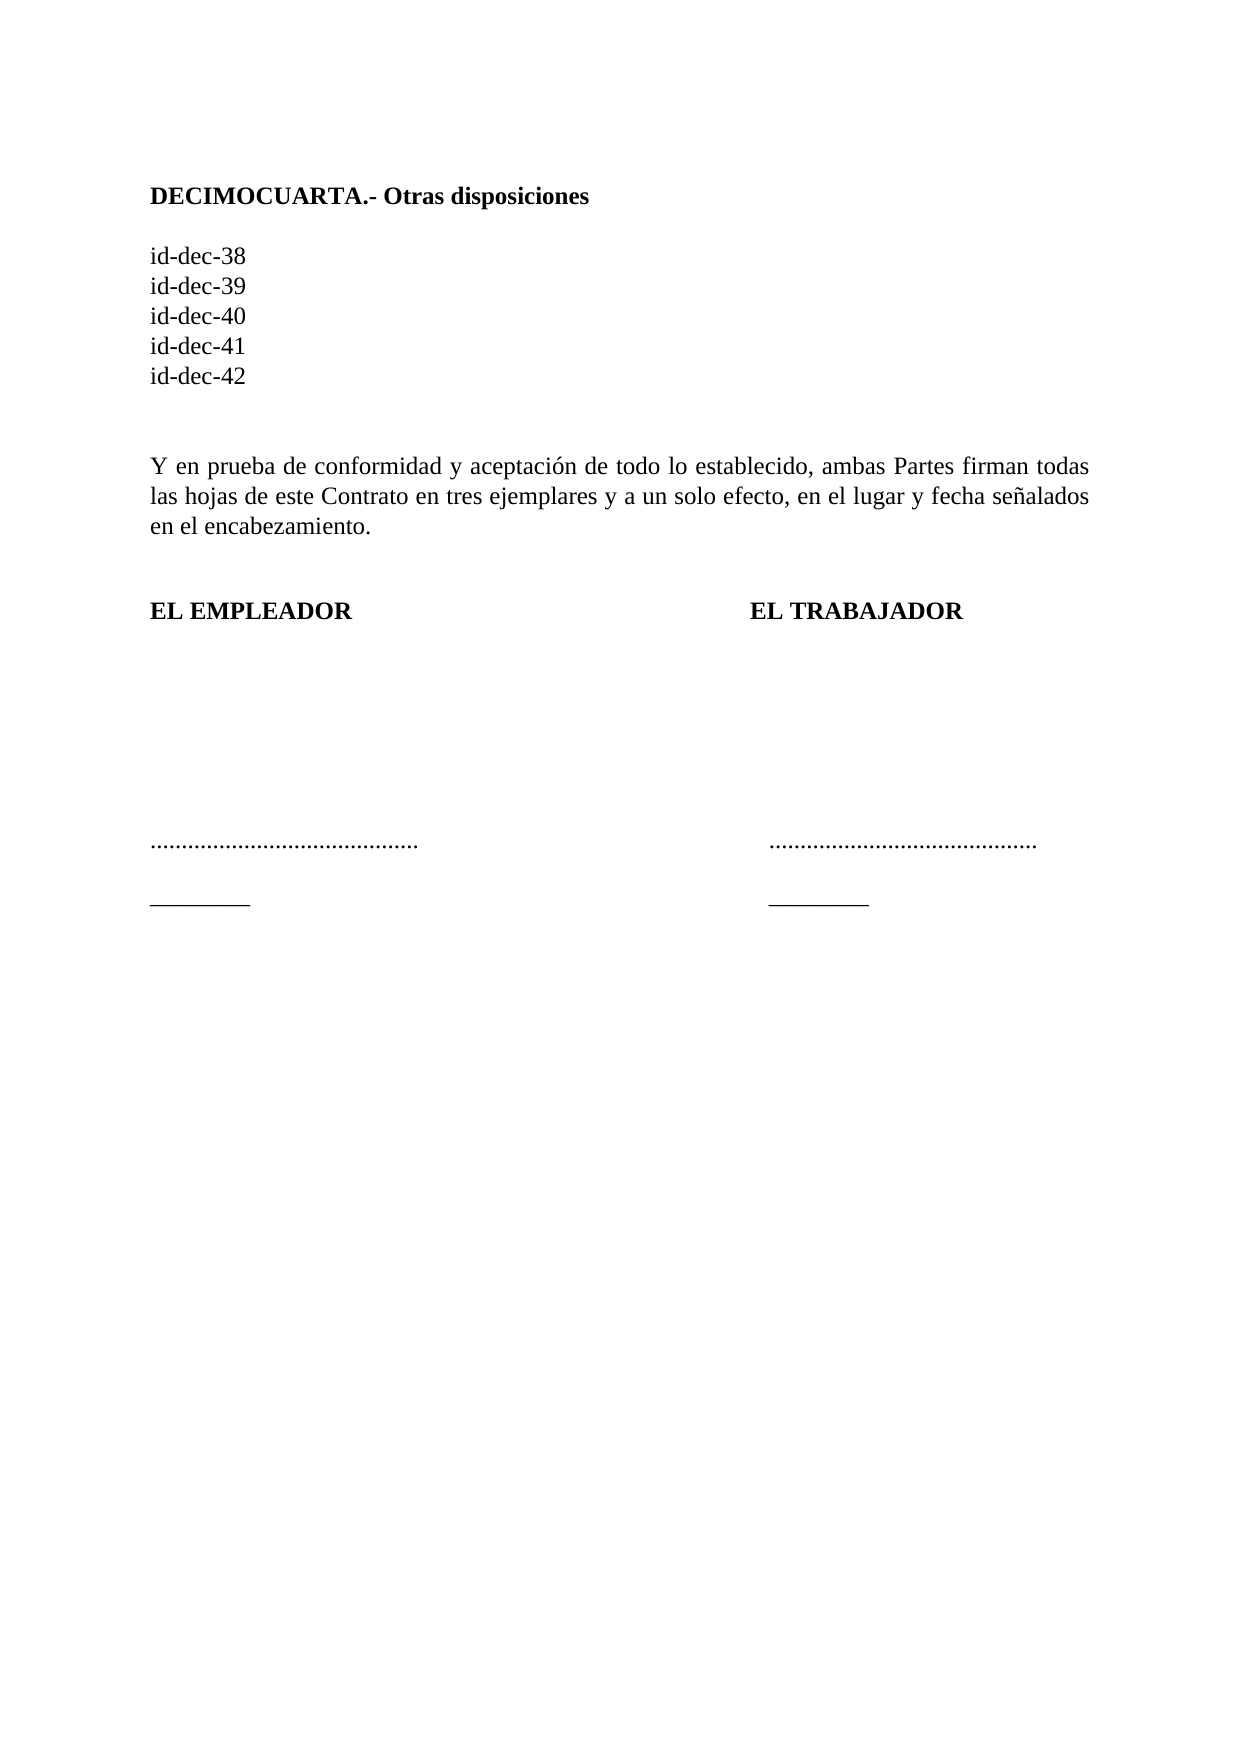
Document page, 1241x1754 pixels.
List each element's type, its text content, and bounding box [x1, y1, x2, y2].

text id-dec-38 [150, 240, 1090, 270]
text id-dec-40 [150, 300, 1090, 330]
text DECIMOCUARTA.- Otras disposiciones [150, 180, 1090, 210]
text id-dec-39 [150, 270, 1090, 300]
text Y en prueba de conformidad y aceptación de todo lo establecido, ambas Partes firman todas las hojas de este Contrato en tres ejemplares y a un solo efecto, en el lugar y fecha señalados en el encabezamiento. [150, 450, 1090, 540]
text id-dec-41 [150, 330, 1090, 360]
text id-dec-42 [150, 360, 1090, 390]
text ........................................... ........................................... [150, 735, 1090, 854]
text ________ ________ [150, 879, 1090, 909]
text EL EMPLEADOR EL TRABAJADOR [150, 595, 1090, 625]
